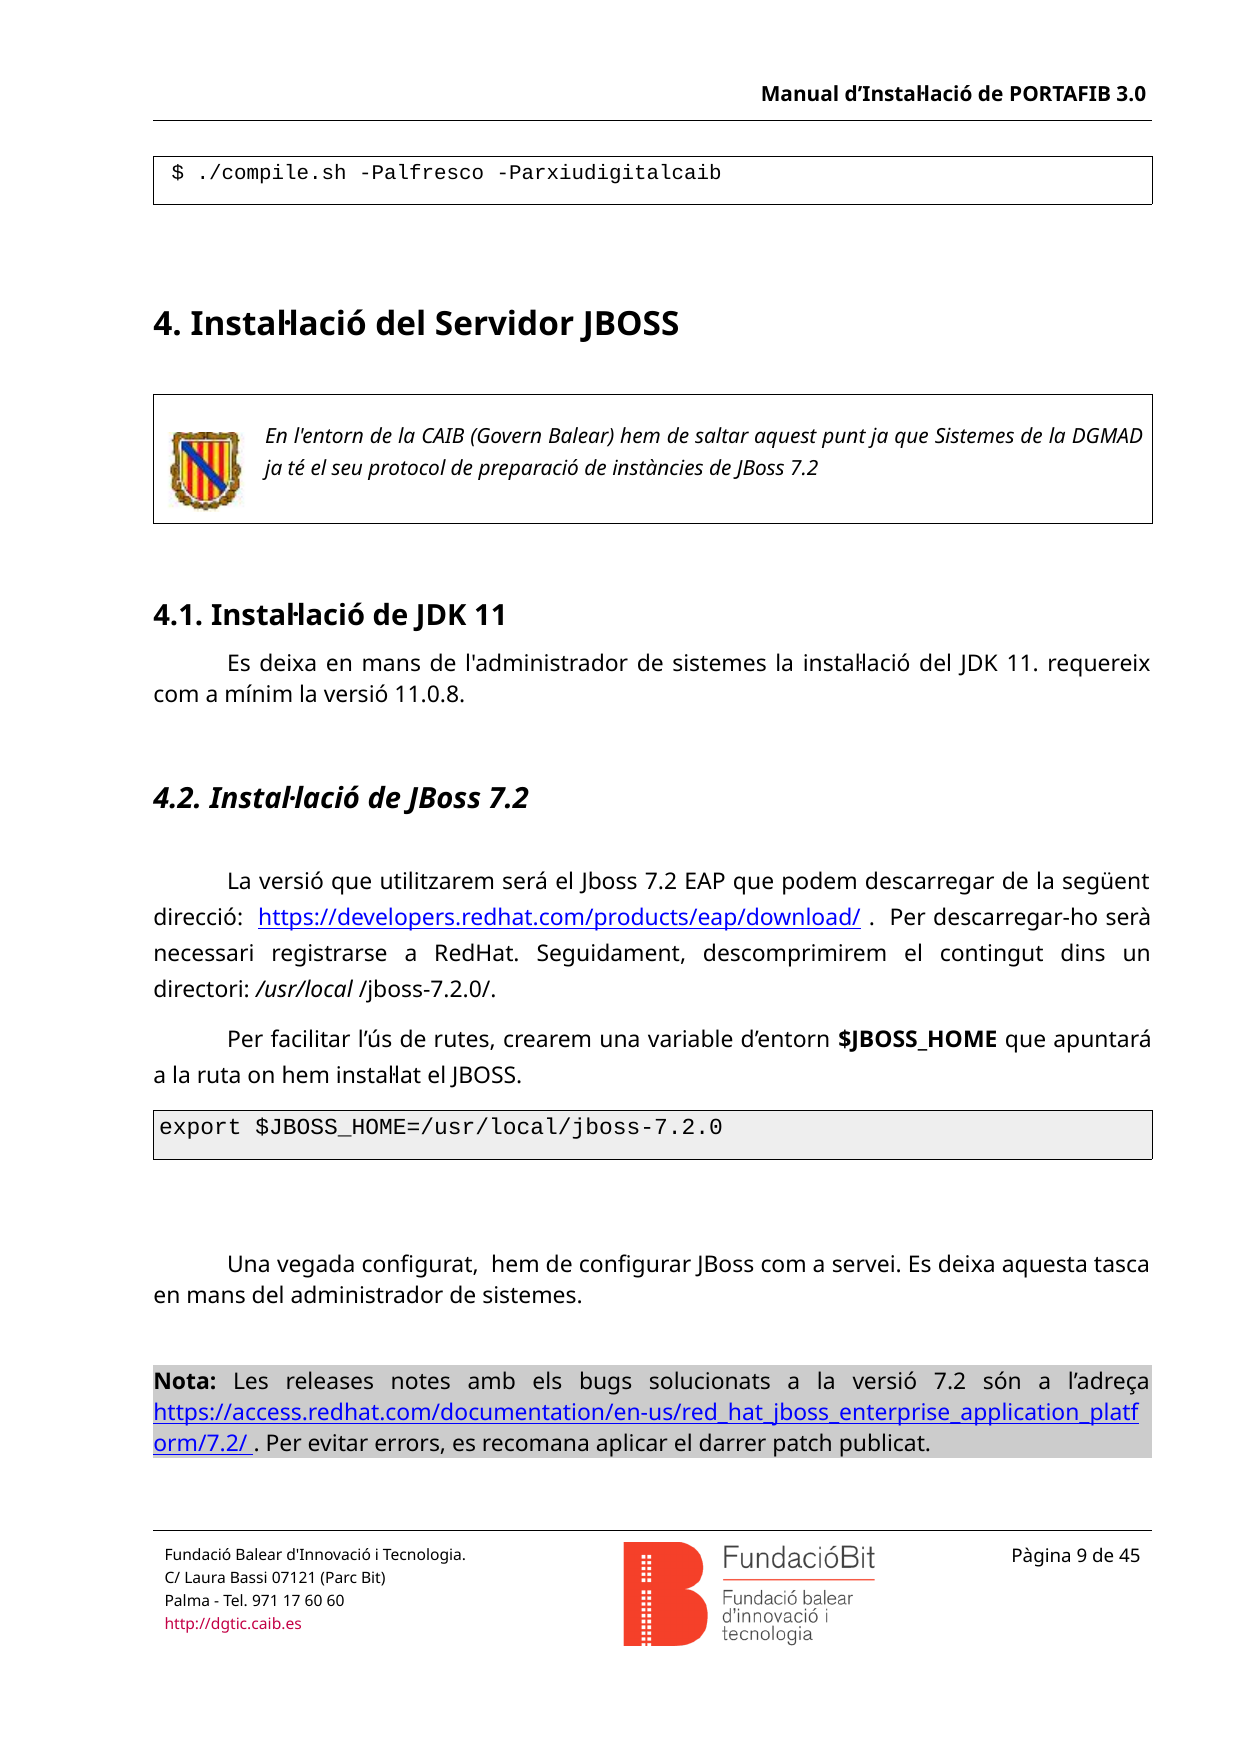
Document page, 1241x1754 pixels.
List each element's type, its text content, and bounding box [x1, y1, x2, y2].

picture [166, 432, 246, 512]
table_header [154, 395, 259, 523]
subtitle Instal·lació del Servidor JBOSS [153, 299, 1152, 345]
text Per facilitar l’ús de rutes, crearem una variable d’entorn $JBOSS_HOME que apuntará a la ruta on hem instal·lat el JBOSS. [153, 1023, 1152, 1091]
table_header $ ./compile.sh -Palfresco -Parxiudigitalcaib [154, 157, 1152, 203]
text Nota: Les releases notes amb els bugs solucionats a la versió 7.2 són a l’adreça https://access.redhat.com/documentation/en-us/red_hat_jboss_enterprise_application_platform/7.2/ . Per evitar errors, es recomana aplicar el darrer patch publicat. [153, 1365, 1152, 1458]
subtitle Instal·lació de JDK 11 [153, 594, 1152, 634]
text Es deixa en mans de l'administrador de sistemes la instal·lació del JDK 11. requereix com a mínim la versió 11.0.8. [153, 646, 1152, 709]
picture [623, 1542, 875, 1646]
text Una vegada configurat, hem de configurar JBoss com a servei. Es deixa aquesta tasca en mans del administrador de sistemes. [153, 1247, 1152, 1310]
table_header export $JBOSS_HOME=/usr/local/jboss-7.2.0 [154, 1111, 1152, 1159]
table_header En l'entorn de la CAIB (Govern Balear) hem de saltar aquest punt ja que Sistemes de la DGMAD ja té el seu protocol de preparació de instàncies de JBoss 7.2 [259, 395, 1152, 523]
subtitle Instal·lació de JBoss 7.2 [153, 777, 1152, 817]
text La versió que utilitzarem será el Jboss 7.2 EAP que podem descarregar de la següent direcció: https://developers.redhat.com/products/eap/download/ . Per descarregar-ho serà necessari registrarse a RedHat. Seguidament, descomprimirem el contingut dins un directori: /usr/local /jboss-7.2.0/. [153, 829, 1152, 1004]
